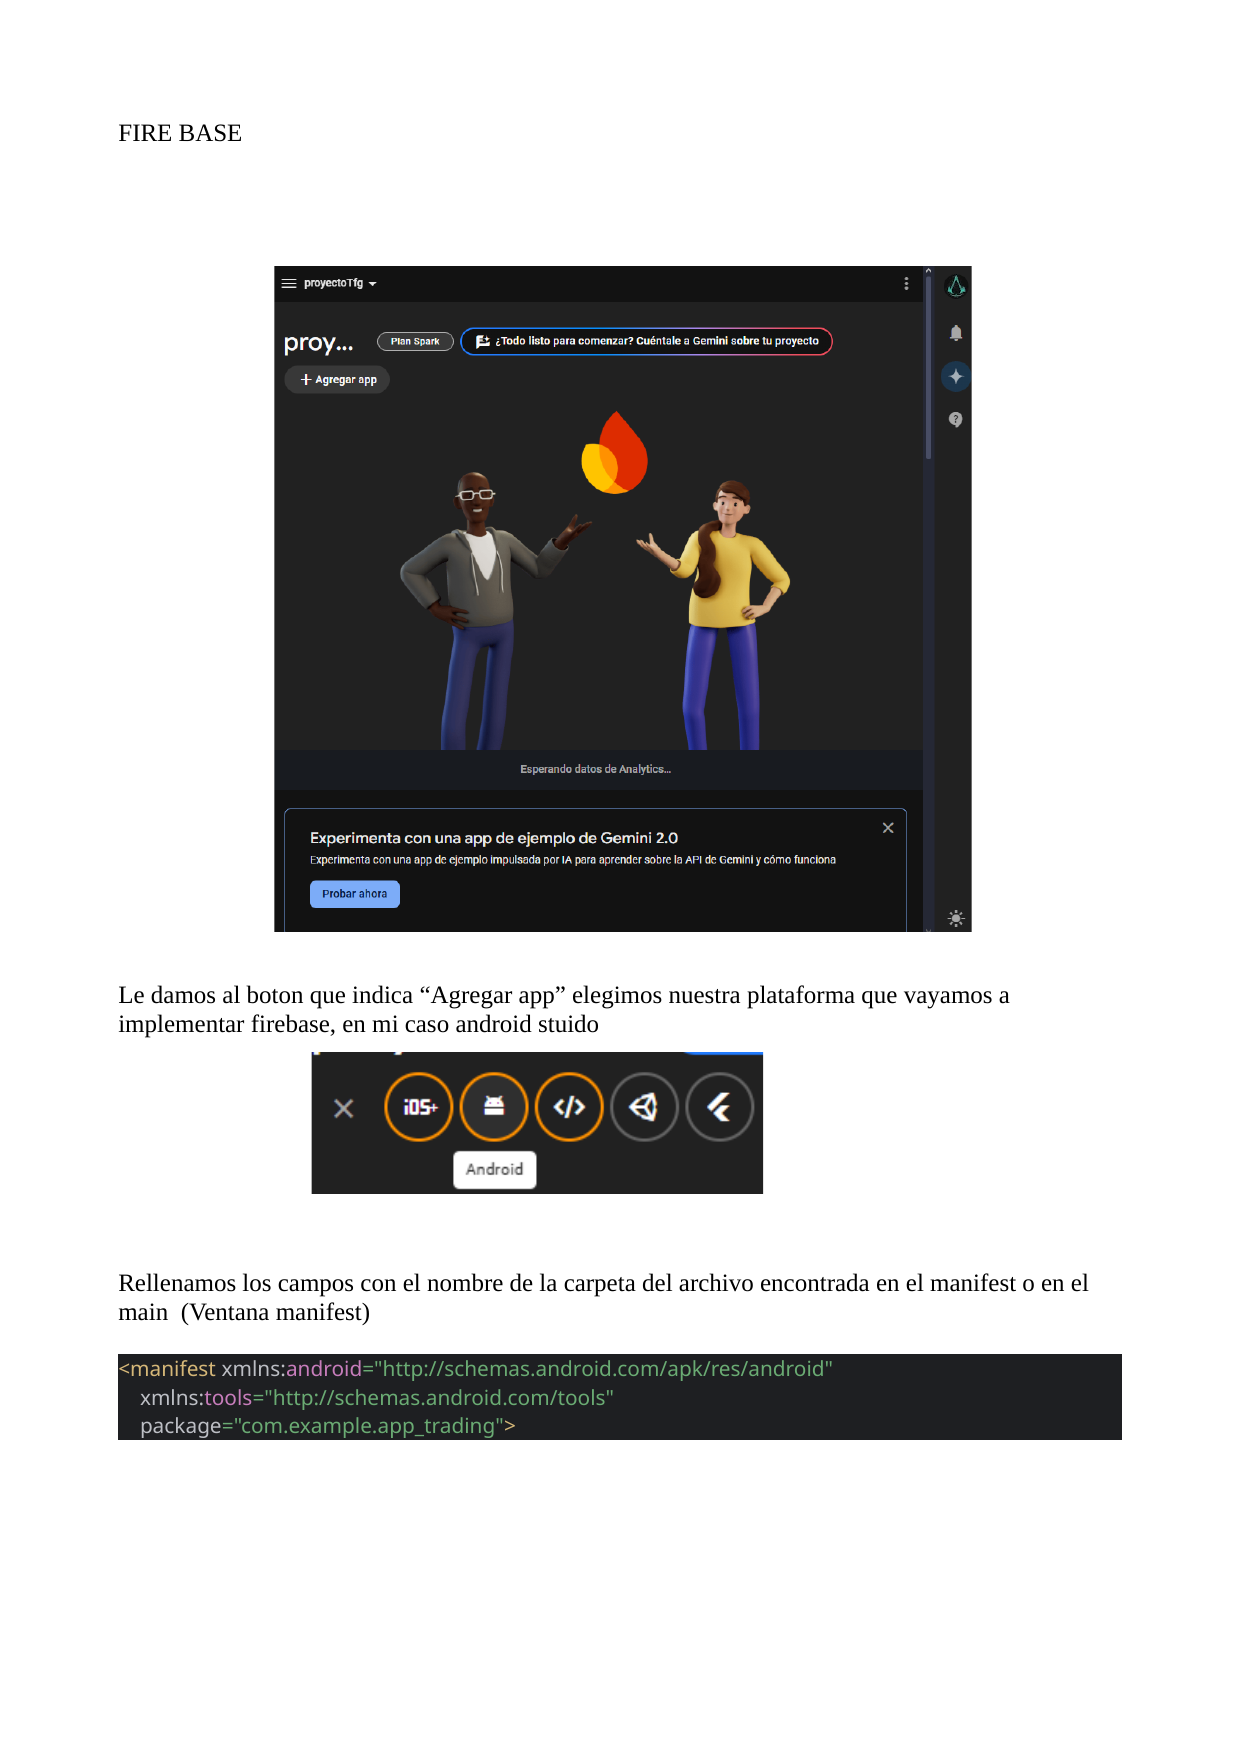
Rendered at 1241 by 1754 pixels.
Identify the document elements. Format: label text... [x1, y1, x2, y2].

picture [274, 266, 972, 932]
text FIRE BASE [118, 118, 1122, 147]
text Le damos al boton que indica “Agregar app” elegimos nuestra plataforma que vayamos a implementar firebase, en mi caso android stuido [118, 981, 1122, 1038]
text <manifest xmlns:android="http://schemas.android.com/apk/res/android" xmlns:tools="http://schemas.android.com/tools" package="com.example.app_trading"> [118, 1354, 1122, 1440]
text Rellenamos los campos con el nombre de la carpeta del archivo encontrada en el manifest o en el main (Ventana manifest) [118, 1268, 1122, 1326]
picture [311, 1052, 764, 1194]
